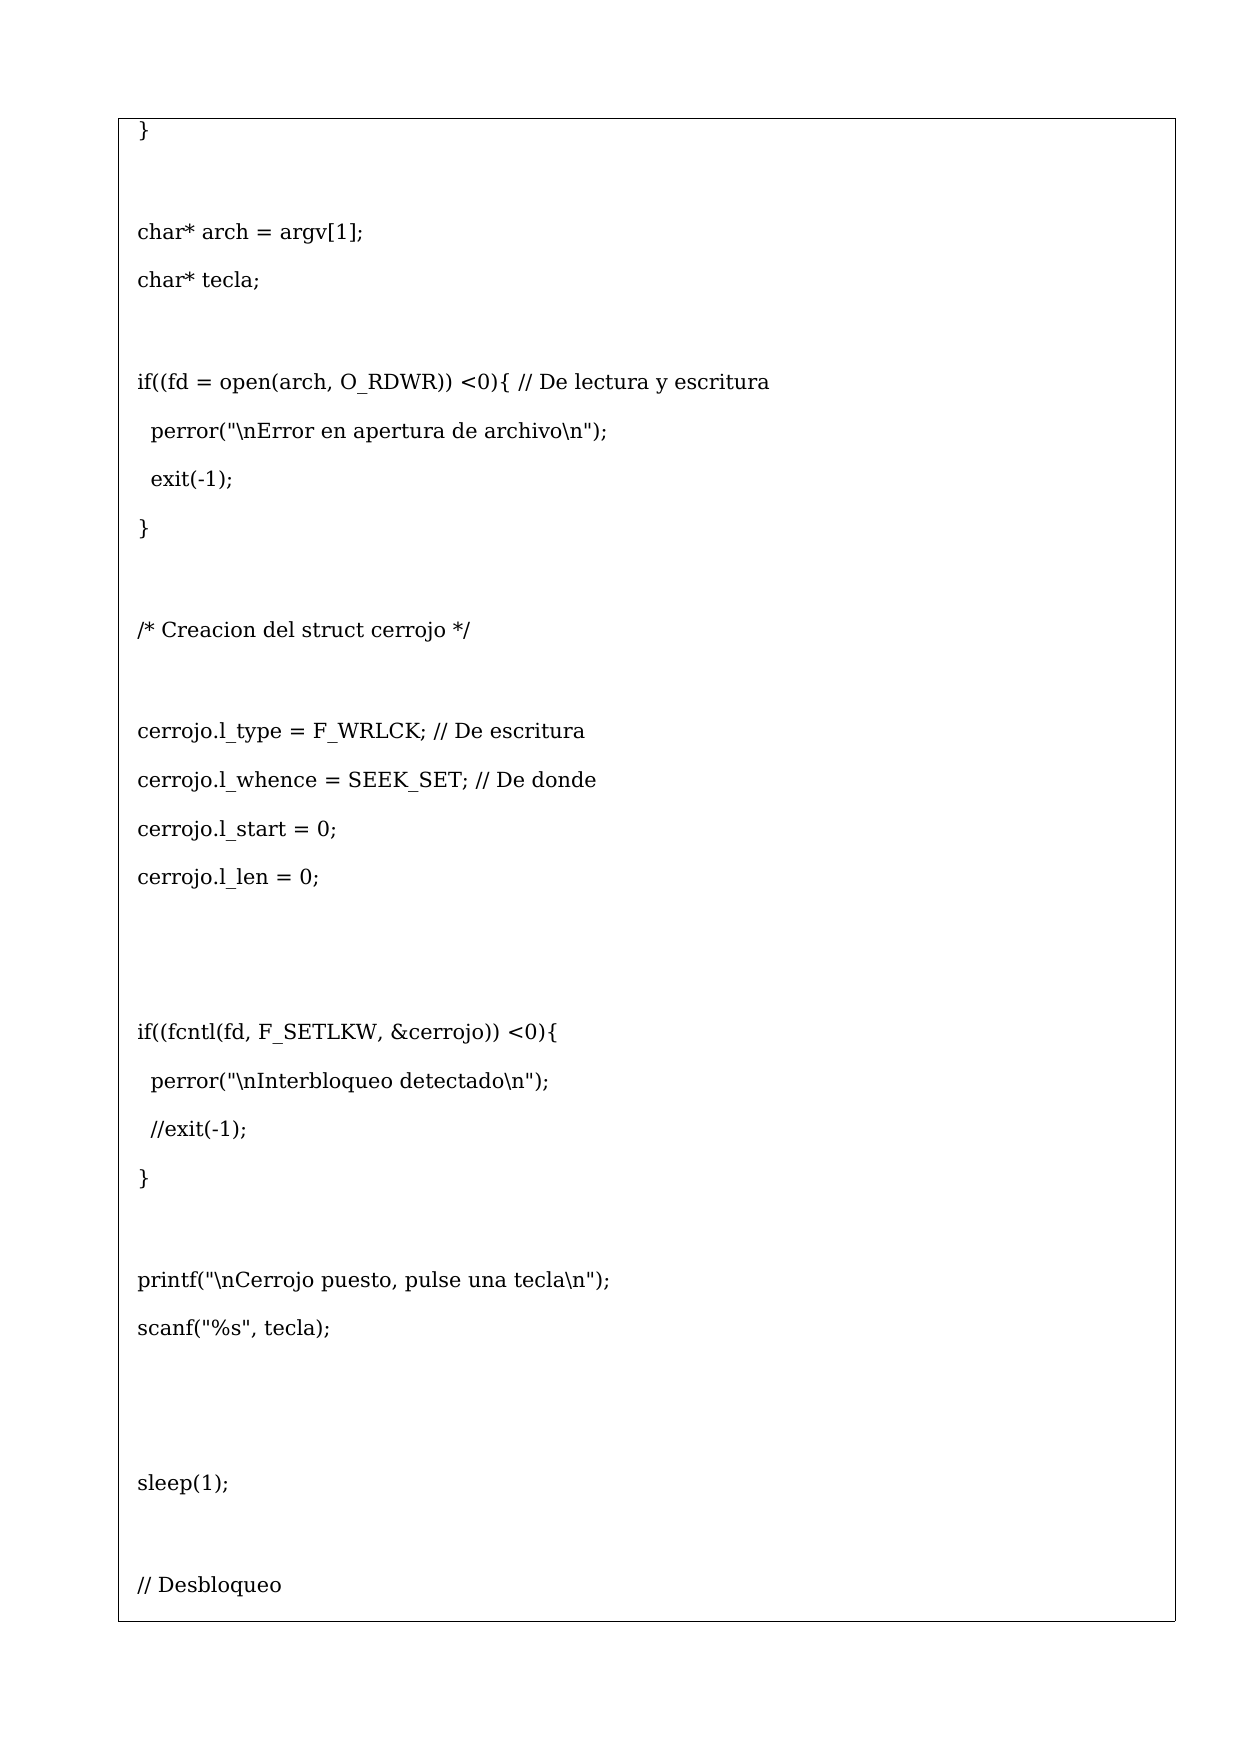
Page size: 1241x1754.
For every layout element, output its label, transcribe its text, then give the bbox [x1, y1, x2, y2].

table_header } char* arch = argv[1]; char* tecla; if((fd = open(arch, O_RDWR)) <0){ // De lectura y escritura perror("\nError en apertura de archivo\n"); exit(-1); } /* Creacion del struct cerrojo */ cerrojo.l_type = F_WRLCK; // De escritura cerrojo.l_whence = SEEK_SET; // De donde cerrojo.l_start = 0; cerrojo.l_len = 0; if((fcntl(fd, F_SETLKW, &cerrojo)) <0){ perror("\nInterbloqueo detectado\n"); //exit(-1); } printf("\nCerrojo puesto, pulse una tecla\n"); scanf("%s", tecla); sleep(1); // Desbloqueo [119, 119, 1175, 1621]
